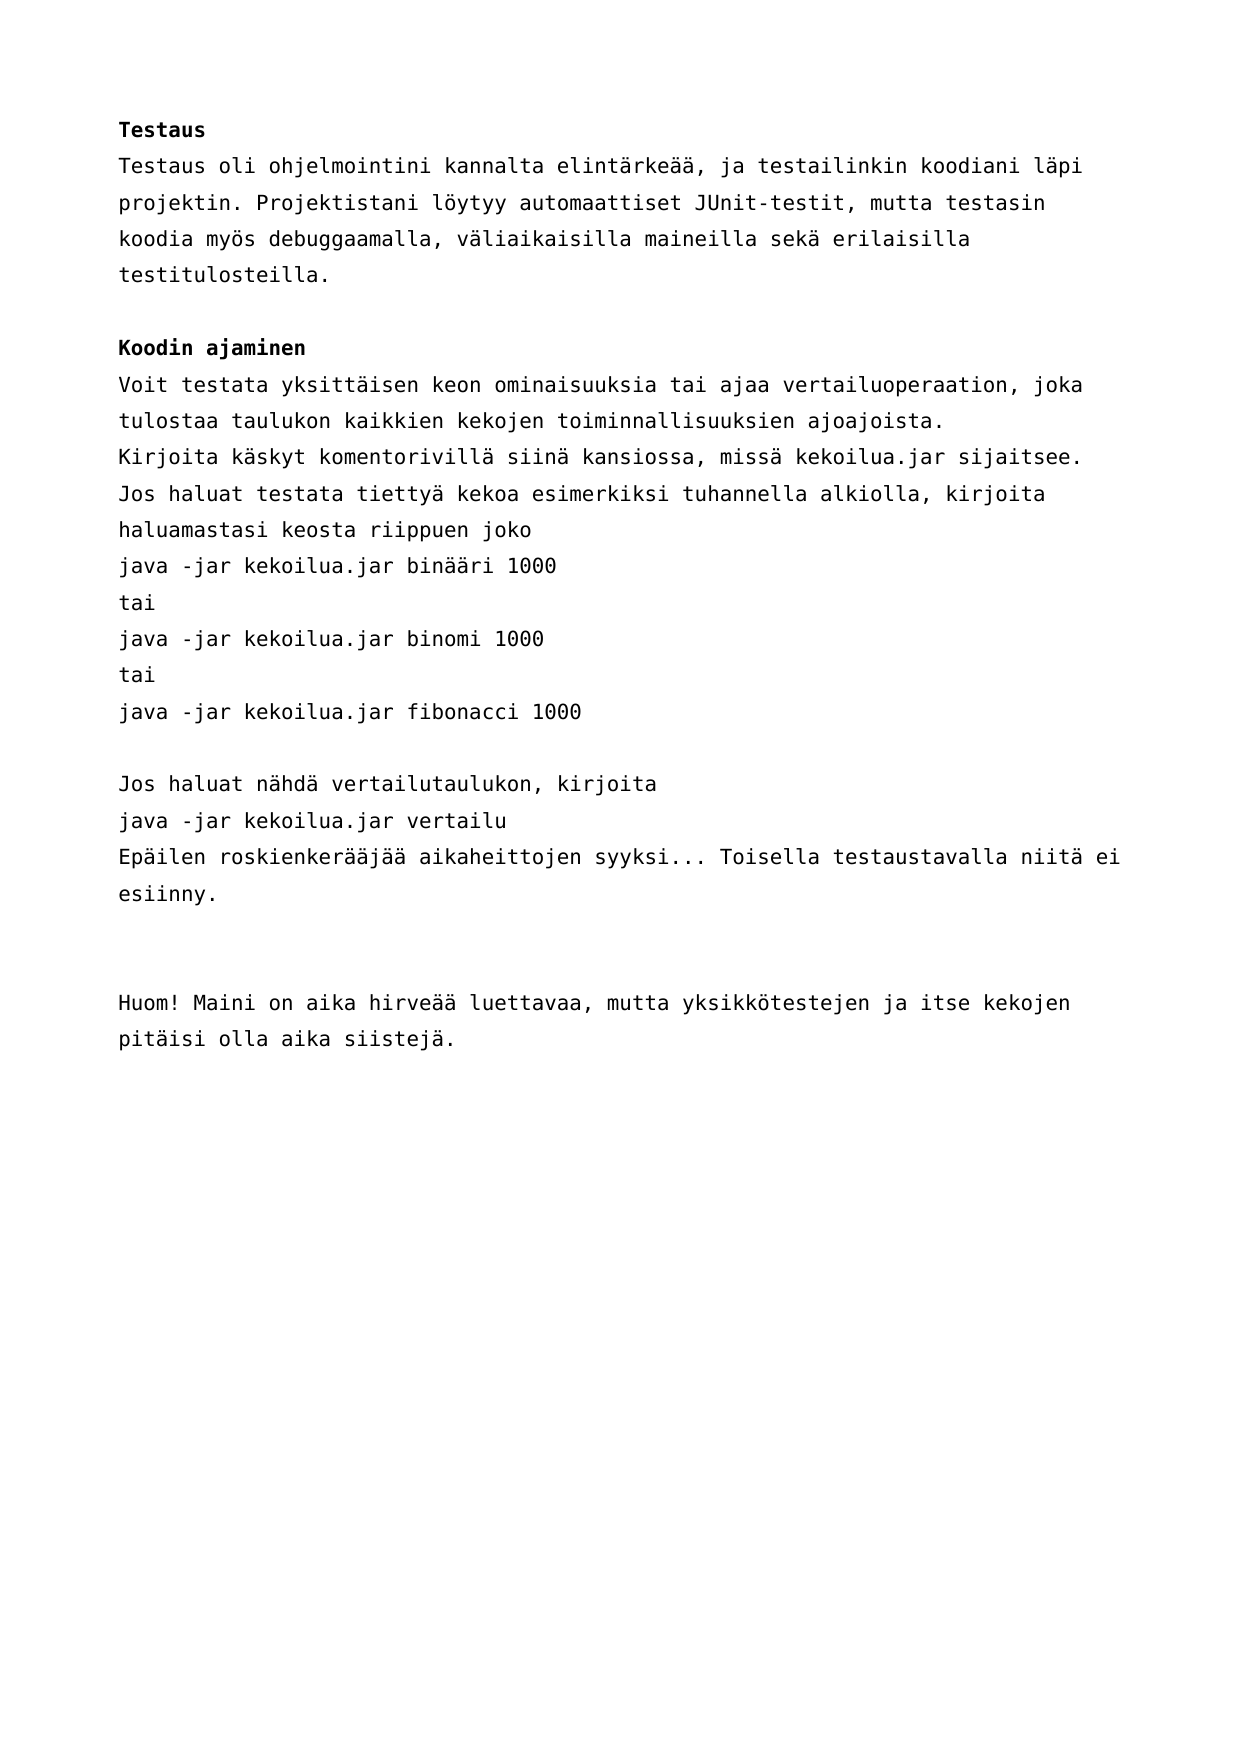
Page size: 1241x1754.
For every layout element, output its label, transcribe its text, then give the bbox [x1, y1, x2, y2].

text Huom! Maini on aika hirveää luettavaa, mutta yksikkötestejen ja itse kekojen pitäisi olla aika siistejä. [118, 991, 1122, 1051]
text Testaus [118, 118, 1122, 142]
text Epäilen roskienkerääjää aikaheittojen syyksi... Toisella testaustavalla niitä ei esiinny. [118, 845, 1122, 906]
text java -jar kekoilua.jar binääri 1000 [118, 554, 1122, 579]
text tai [118, 663, 1122, 688]
text Koodin ajaminen [118, 336, 1122, 361]
text Jos haluat nähdä vertailutaulukon, kirjoita [118, 772, 1122, 797]
text java -jar kekoilua.jar vertailu [118, 809, 1122, 833]
text Jos haluat testata tiettyä kekoa esimerkiksi tuhannella alkiolla, kirjoita haluamastasi keosta riippuen joko [118, 482, 1122, 542]
text tai [118, 591, 1122, 615]
text Kirjoita käskyt komentorivillä siinä kansiossa, missä kekoilua.jar sijaitsee. [118, 445, 1122, 469]
text java -jar kekoilua.jar binomi 1000 [118, 627, 1122, 651]
text java -jar kekoilua.jar fibonacci 1000 [118, 700, 1122, 724]
text Voit testata yksittäisen keon ominaisuuksia tai ajaa vertailuoperaation, joka tulostaa taulukon kaikkien kekojen toiminnallisuuksien ajoajoista. [118, 373, 1122, 433]
text Testaus oli ohjelmointini kannalta elintärkeää, ja testailinkin koodiani läpi projektin. Projektistani löytyy automaattiset JUnit-testit, mutta testasin koodia myös debuggaamalla, väliaikaisilla maineilla sekä erilaisilla testitulosteilla. [118, 154, 1122, 288]
